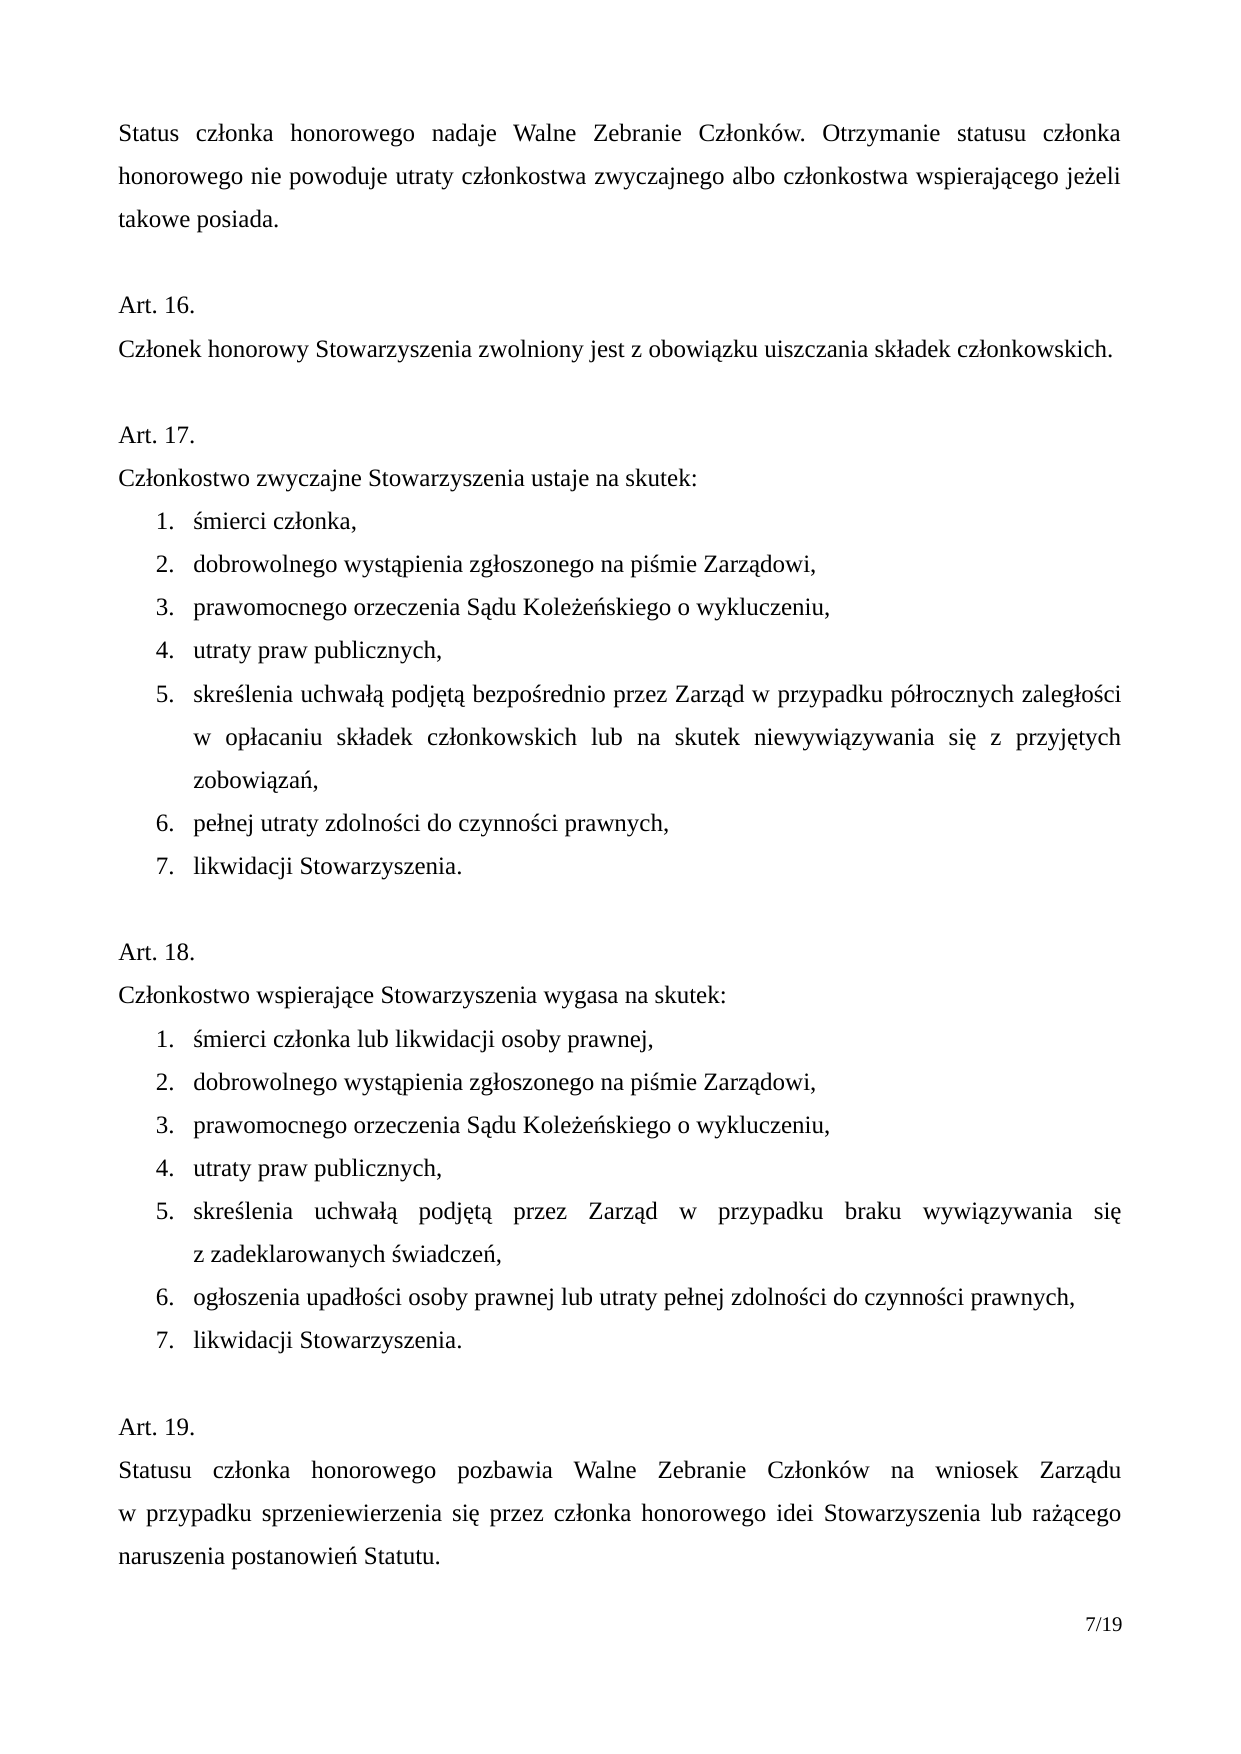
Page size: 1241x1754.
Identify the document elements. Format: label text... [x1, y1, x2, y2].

text Art. 18. [118, 937, 1122, 966]
list skreślenia uchwałą podjętą bezpośrednio przez Zarząd w przypadku półrocznych zaległości w opłacaniu składek członkowskich lub na skutek niewywiązywania się z przyjętych zobowiązań, [156, 679, 1122, 794]
text Art. 17. [118, 420, 1122, 449]
list śmierci członka lub likwidacji osoby prawnej, [156, 1024, 1122, 1052]
list utraty praw publicznych, [156, 636, 1122, 664]
list dobrowolnego wystąpienia zgłoszonego na piśmie Zarządowi, [156, 1067, 1122, 1096]
list likwidacji Stowarzyszenia. [156, 851, 1122, 880]
list pełnej utraty zdolności do czynności prawnych, [156, 808, 1122, 837]
list prawomocnego orzeczenia Sądu Koleżeńskiego o wykluczeniu, [156, 592, 1122, 621]
list ogłoszenia upadłości osoby prawnej lub utraty pełnej zdolności do czynności prawnych, [156, 1282, 1122, 1311]
text Statusu członka honorowego pozbawia Walne Zebranie Członków na wniosek Zarządu w przypadku sprzeniewierzenia się przez członka honorowego idei Stowarzyszenia lub rażącego naruszenia postanowień Statutu. [118, 1455, 1122, 1570]
text Członkostwo wspierające Stowarzyszenia wygasa na skutek: [118, 981, 1122, 1009]
list dobrowolnego wystąpienia zgłoszonego na piśmie Zarządowi, [156, 549, 1122, 578]
list prawomocnego orzeczenia Sądu Koleżeńskiego o wykluczeniu, [156, 1110, 1122, 1139]
text Art. 16. [118, 291, 1122, 319]
text Status członka honorowego nadaje Walne Zebranie Członków. Otrzymanie statusu członka honorowego nie powoduje utraty członkostwa zwyczajnego albo członkostwa wspierającego jeżeli takowe posiada. [118, 118, 1122, 233]
list skreślenia uchwałą podjętą przez Zarząd w przypadku braku wywiązywania się z zadeklarowanych świadczeń, [156, 1196, 1122, 1268]
list utraty praw publicznych, [156, 1153, 1122, 1182]
text Członkostwo zwyczajne Stowarzyszenia ustaje na skutek: [118, 463, 1122, 492]
list śmierci członka, [156, 506, 1122, 535]
text Członek honorowy Stowarzyszenia zwolniony jest z obowiązku uiszczania składek członkowskich. [118, 334, 1122, 362]
list likwidacji Stowarzyszenia. [156, 1326, 1122, 1354]
text Art. 19. [118, 1412, 1122, 1441]
